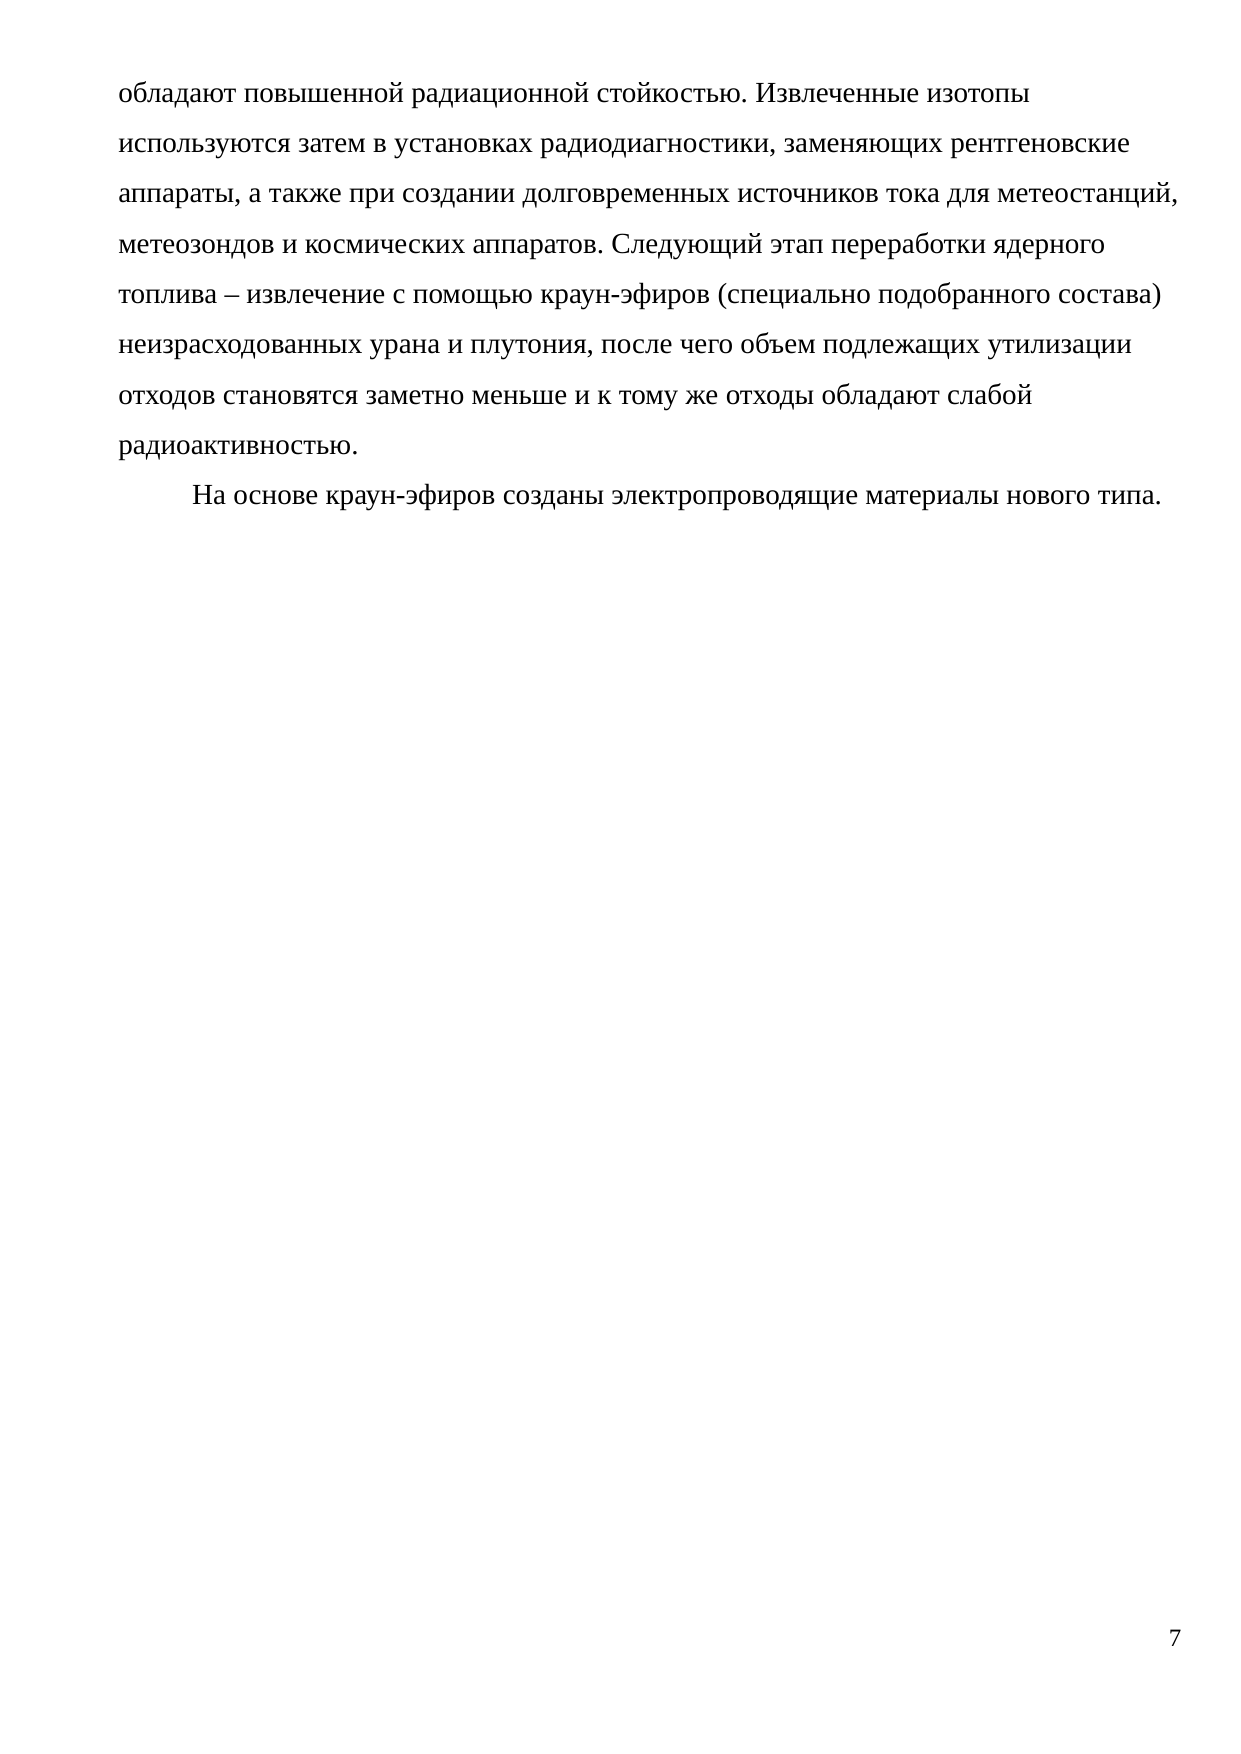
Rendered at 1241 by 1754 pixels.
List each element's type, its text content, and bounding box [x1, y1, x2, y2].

text обладают повышенной радиационной стойкостью. Извлеченные изотопы используются затем в установках радиодиагностики, заменяющих рентгеновские аппараты, а также при создании долговременных источников тока для метеостанций, метеозондов и космических аппаратов. Следующий этап переработки ядерного топлива – извлечение с помощью краун-эфиров (специально подобранного состава) неизрасходованных урана и плутония, после чего объем подлежащих утилизации отходов становятся заметно меньше и к тому же отходы обладают слабой радиоактивностью. [118, 75, 1181, 461]
text На основе краун-эфиров созданы электропроводящие материалы нового типа. [118, 477, 1181, 511]
